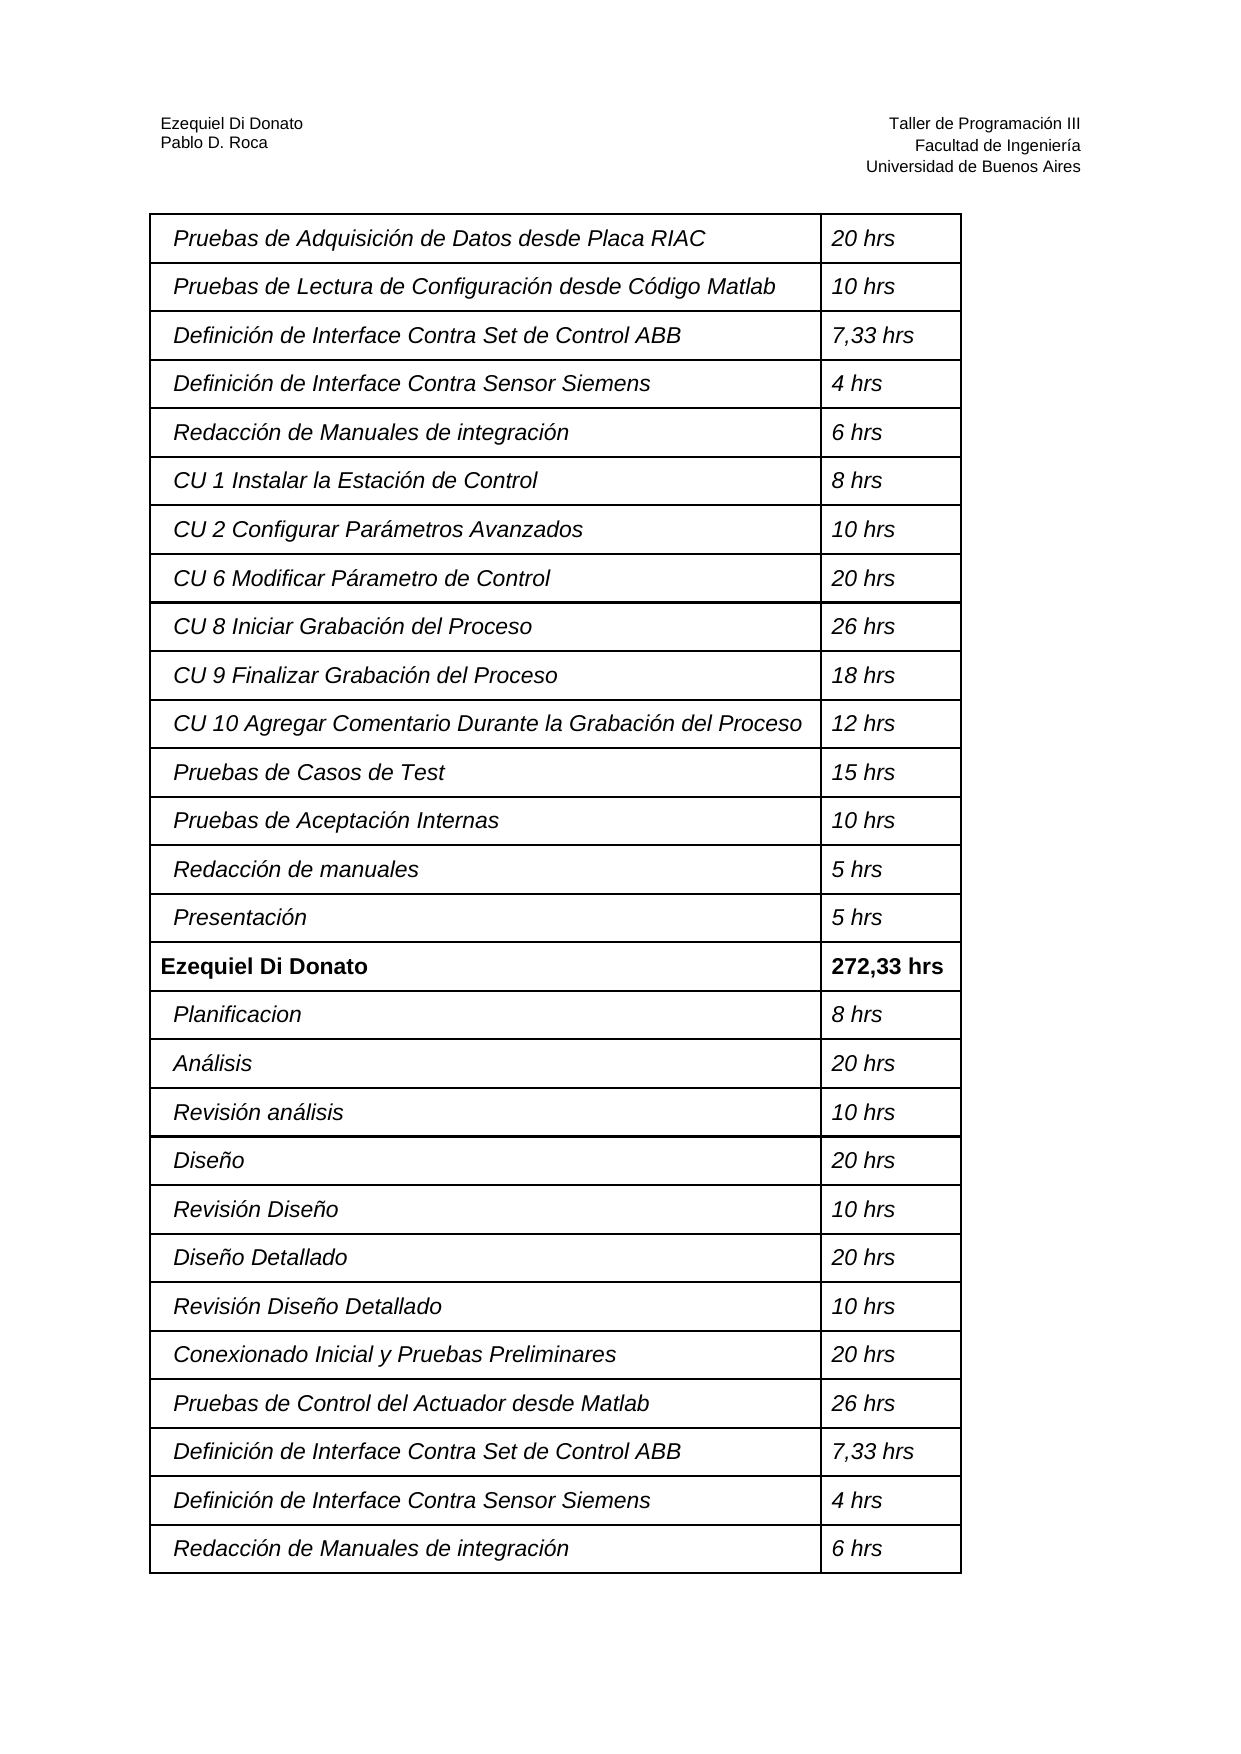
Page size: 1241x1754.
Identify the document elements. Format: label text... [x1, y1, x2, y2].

table_cell Conexionado Inicial y Pruebas Preliminares [151, 1332, 820, 1378]
table_cell 8 hrs [822, 458, 960, 504]
table_cell Pruebas de Casos de Test [151, 749, 820, 796]
table_cell 26 hrs [822, 1380, 960, 1427]
table_cell 4 hrs [822, 1477, 960, 1524]
table_cell 10 hrs [822, 1283, 960, 1329]
table_cell CU 8 Iniciar Grabación del Proceso [151, 604, 820, 650]
table_cell 20 hrs [822, 215, 960, 262]
table_cell 20 hrs [822, 1332, 960, 1378]
table_cell 12 hrs [822, 701, 960, 747]
table_cell 20 hrs [822, 1138, 960, 1184]
table_cell Definición de Interface Contra Sensor Siemens [151, 1477, 820, 1524]
table_cell Revisión análisis [151, 1089, 820, 1135]
table_cell Redacción de Manuales de integración [151, 409, 820, 456]
table_cell 20 hrs [822, 555, 960, 601]
table_cell CU 2 Configurar Parámetros Avanzados [151, 506, 820, 553]
table_cell Diseño [151, 1138, 820, 1184]
table_cell Pruebas de Lectura de Configuración desde Código Matlab [151, 264, 820, 310]
table_cell Planificacion [151, 992, 820, 1038]
table_cell CU 6 Modificar Párametro de Control [151, 555, 820, 601]
table_cell 10 hrs [822, 1089, 960, 1135]
table_cell 5 hrs [822, 846, 960, 893]
table_cell Definición de Interface Contra Set de Control ABB [151, 312, 820, 359]
table_cell 15 hrs [822, 749, 960, 796]
table_cell 7,33 hrs [822, 312, 960, 359]
table_cell 10 hrs [822, 1186, 960, 1232]
table_cell 18 hrs [822, 652, 960, 698]
table_cell 26 hrs [822, 604, 960, 650]
table_cell Pruebas de Aceptación Internas [151, 798, 820, 844]
table_cell 20 hrs [822, 1040, 960, 1087]
table_cell CU 10 Agregar Comentario Durante la Grabación del Proceso [151, 701, 820, 747]
table_cell 7,33 hrs [822, 1429, 960, 1475]
table_cell Redacción de Manuales de integración [151, 1526, 820, 1572]
table_cell 20 hrs [822, 1235, 960, 1281]
table_cell 5 hrs [822, 895, 960, 941]
table_cell 10 hrs [822, 506, 960, 553]
table_cell CU 1 Instalar la Estación de Control [151, 458, 820, 504]
table_cell Pruebas de Adquisición de Datos desde Placa RIAC [151, 215, 820, 262]
table_cell CU 9 Finalizar Grabación del Proceso [151, 652, 820, 698]
table_cell Definición de Interface Contra Sensor Siemens [151, 361, 820, 407]
table_cell Ezequiel Di Donato [151, 943, 820, 990]
table_cell Revisión Diseño Detallado [151, 1283, 820, 1329]
table_cell Definición de Interface Contra Set de Control ABB [151, 1429, 820, 1475]
table_cell Análisis [151, 1040, 820, 1087]
table_cell Revisión Diseño [151, 1186, 820, 1232]
table_cell 10 hrs [822, 264, 960, 310]
table_cell 10 hrs [822, 798, 960, 844]
table_cell Presentación [151, 895, 820, 941]
table_cell Pruebas de Control del Actuador desde Matlab [151, 1380, 820, 1427]
table_cell 6 hrs [822, 409, 960, 456]
table_cell 4 hrs [822, 361, 960, 407]
table_cell 8 hrs [822, 992, 960, 1038]
table_cell Redacción de manuales [151, 846, 820, 893]
table_cell Diseño Detallado [151, 1235, 820, 1281]
table_cell 272,33 hrs [822, 943, 960, 990]
table_cell 6 hrs [822, 1526, 960, 1572]
